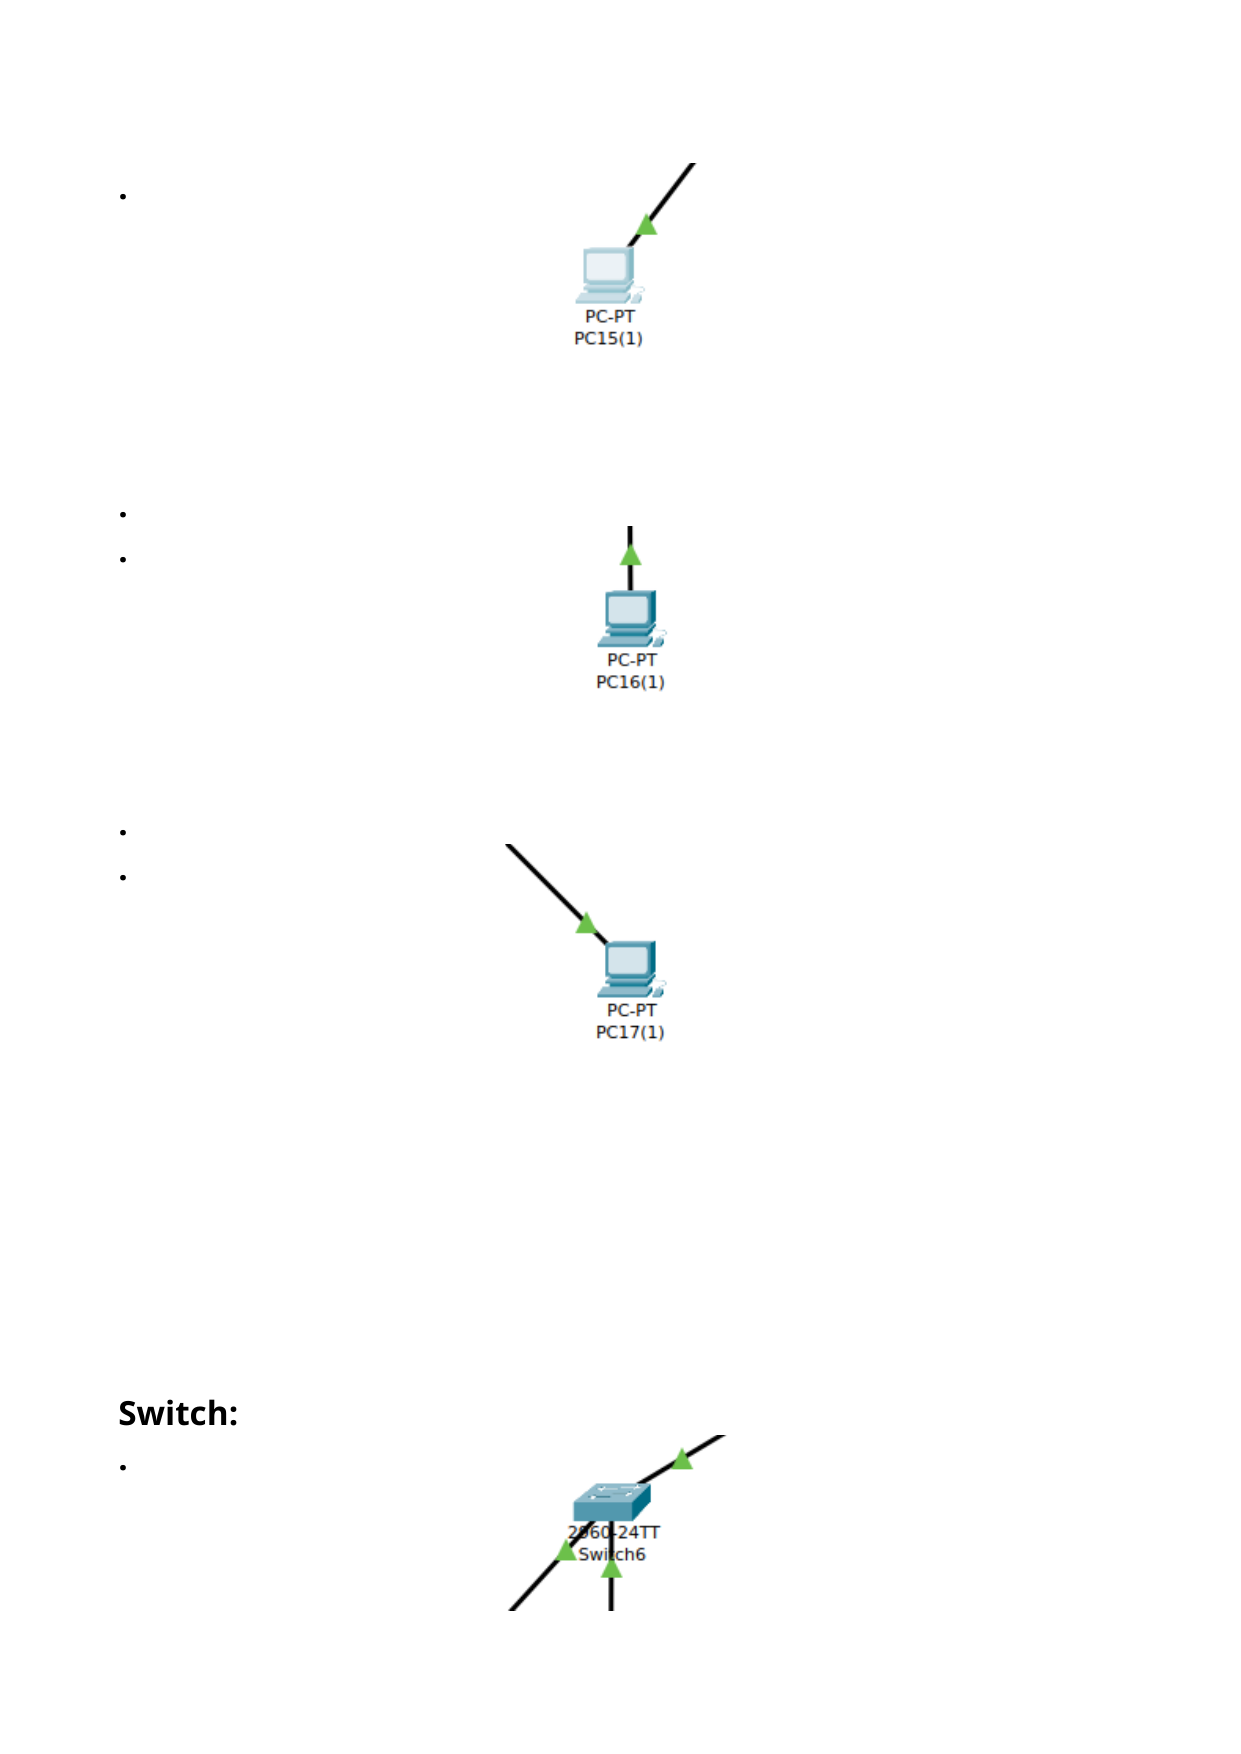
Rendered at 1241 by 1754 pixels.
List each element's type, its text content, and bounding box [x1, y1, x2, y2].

picture [485, 1435, 756, 1611]
text [735, 845, 1122, 890]
text [727, 163, 1122, 209]
text . [118, 845, 505, 890]
text [727, 527, 1122, 572]
picture [513, 526, 727, 712]
text . [118, 527, 513, 572]
text . [118, 163, 513, 209]
picture [505, 844, 735, 1106]
text . [118, 481, 1122, 527]
text . [118, 799, 1122, 845]
text [756, 1435, 1122, 1481]
text . [118, 1435, 485, 1481]
text Switch: [118, 1390, 1122, 1435]
picture [513, 163, 727, 376]
